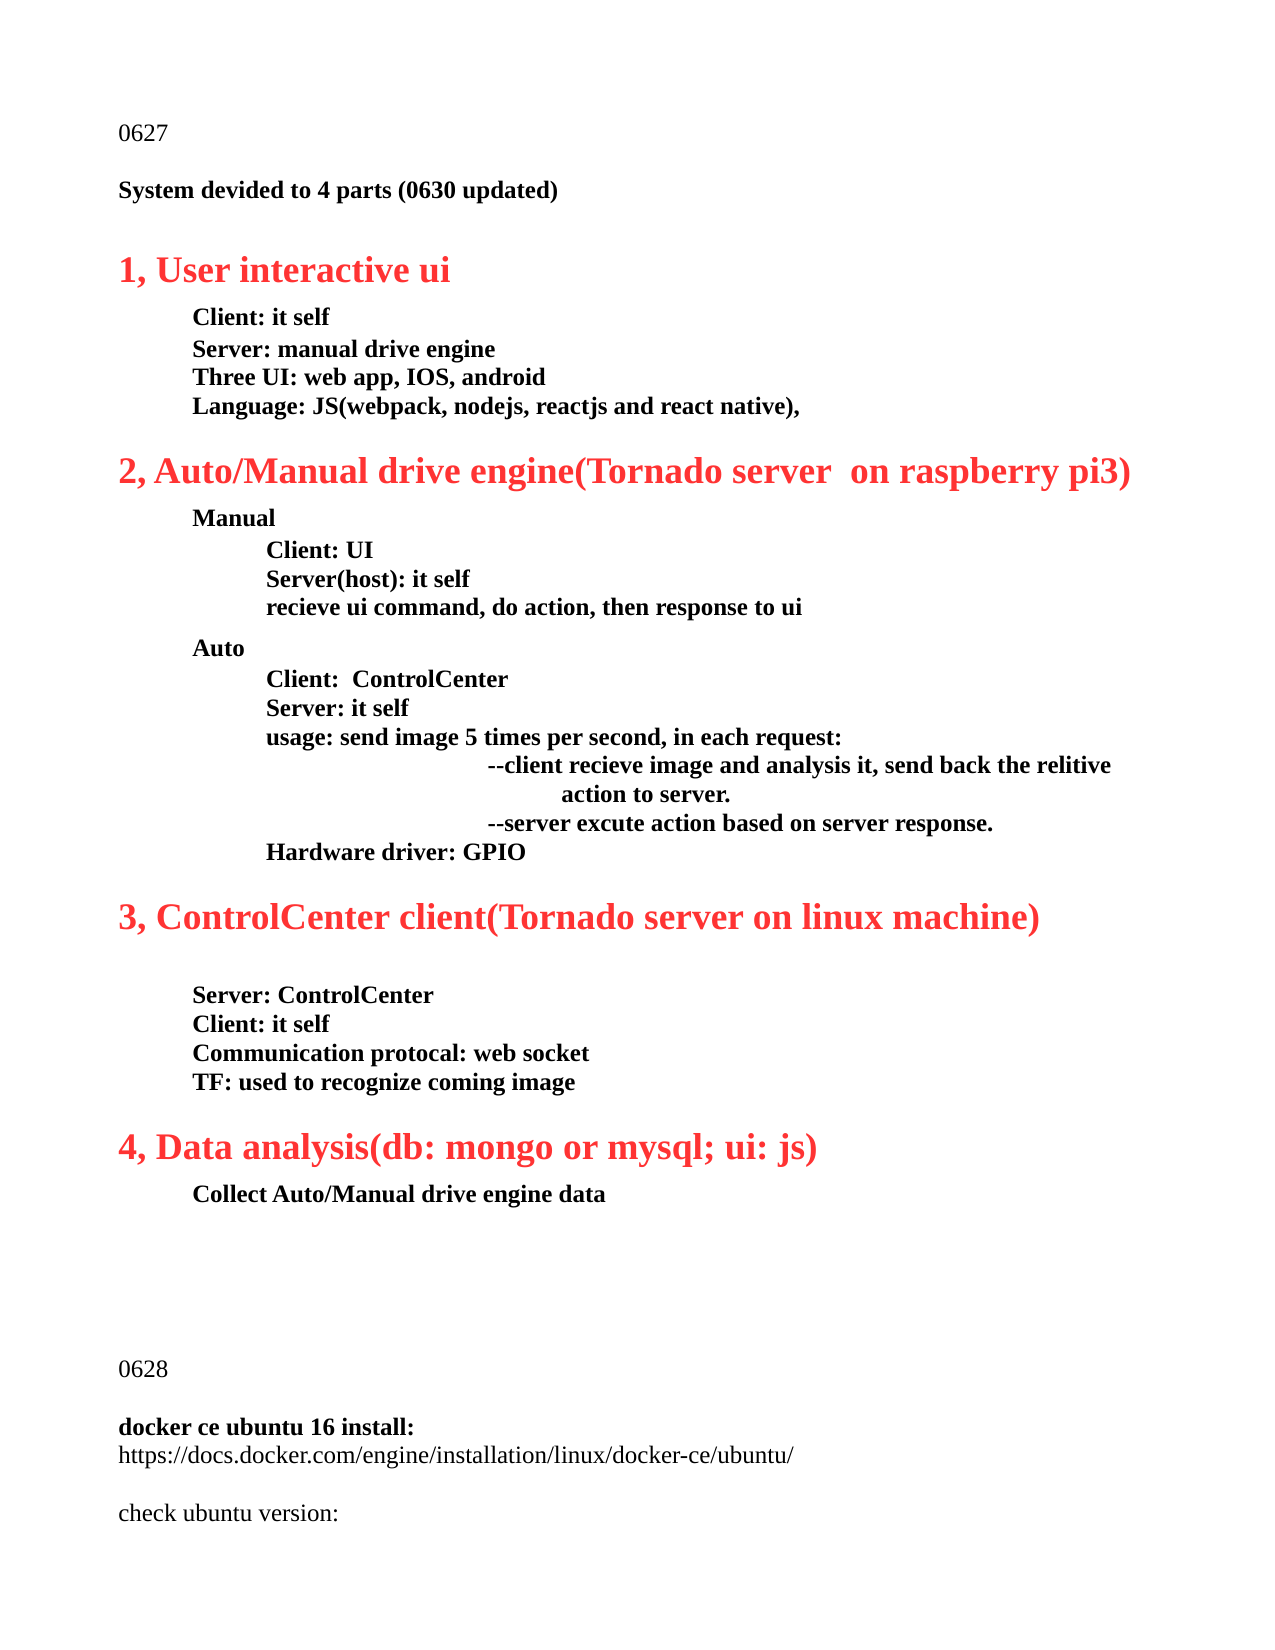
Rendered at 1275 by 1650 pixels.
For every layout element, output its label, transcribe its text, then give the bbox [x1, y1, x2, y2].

text Client: it self [118, 291, 1157, 334]
text Server: ControlCenter [118, 981, 1157, 1009]
text --client recieve image and analysis it, send back the relitive action to server. [118, 751, 1157, 808]
text usage: send image 5 times per second, in each request: [118, 722, 1157, 751]
text Client: UI [118, 535, 1157, 564]
text docker ce ubuntu 16 install: [118, 1412, 1157, 1441]
text --server excute action based on server response. [118, 808, 1157, 837]
text Manual [118, 492, 1157, 535]
text 0628 [118, 1354, 1157, 1383]
text Communication protocal: web socket [118, 1038, 1157, 1067]
text 0627 [118, 118, 1157, 147]
text Server(host): it self [118, 564, 1157, 592]
text https://docs.docker.com/engine/installation/linux/docker-ce/ubuntu/ [118, 1441, 1157, 1469]
text Client: it self [118, 1009, 1157, 1038]
text Hardware driver: GPIO [118, 837, 1157, 866]
text Server: manual drive engine [118, 334, 1157, 362]
text 1, User interactive ui [118, 247, 1157, 291]
text Server: it self [118, 693, 1157, 722]
text 3, ControlCenter client(Tornado server on linux machine) [118, 894, 1157, 937]
text Client: ControlCenter [118, 664, 1157, 693]
text TF: used to recognize coming image [118, 1067, 1157, 1096]
text Auto [118, 621, 1157, 664]
text Language: JS(webpack, nodejs, reactjs and react native), [118, 391, 1157, 420]
text Collect Auto/Manual drive engine data [118, 1167, 1157, 1211]
text recieve ui command, do action, then response to ui [118, 592, 1157, 621]
text 2, Auto/Manual drive engine(Tornado server on raspberry pi3) [118, 449, 1157, 492]
text check ubuntu version: [118, 1498, 1157, 1527]
text 4, Data analysis(db: mongo or mysql; ui: js) [118, 1124, 1157, 1167]
text System devided to 4 parts (0630 updated) [118, 176, 1157, 204]
text Three UI: web app, IOS, android [118, 362, 1157, 391]
